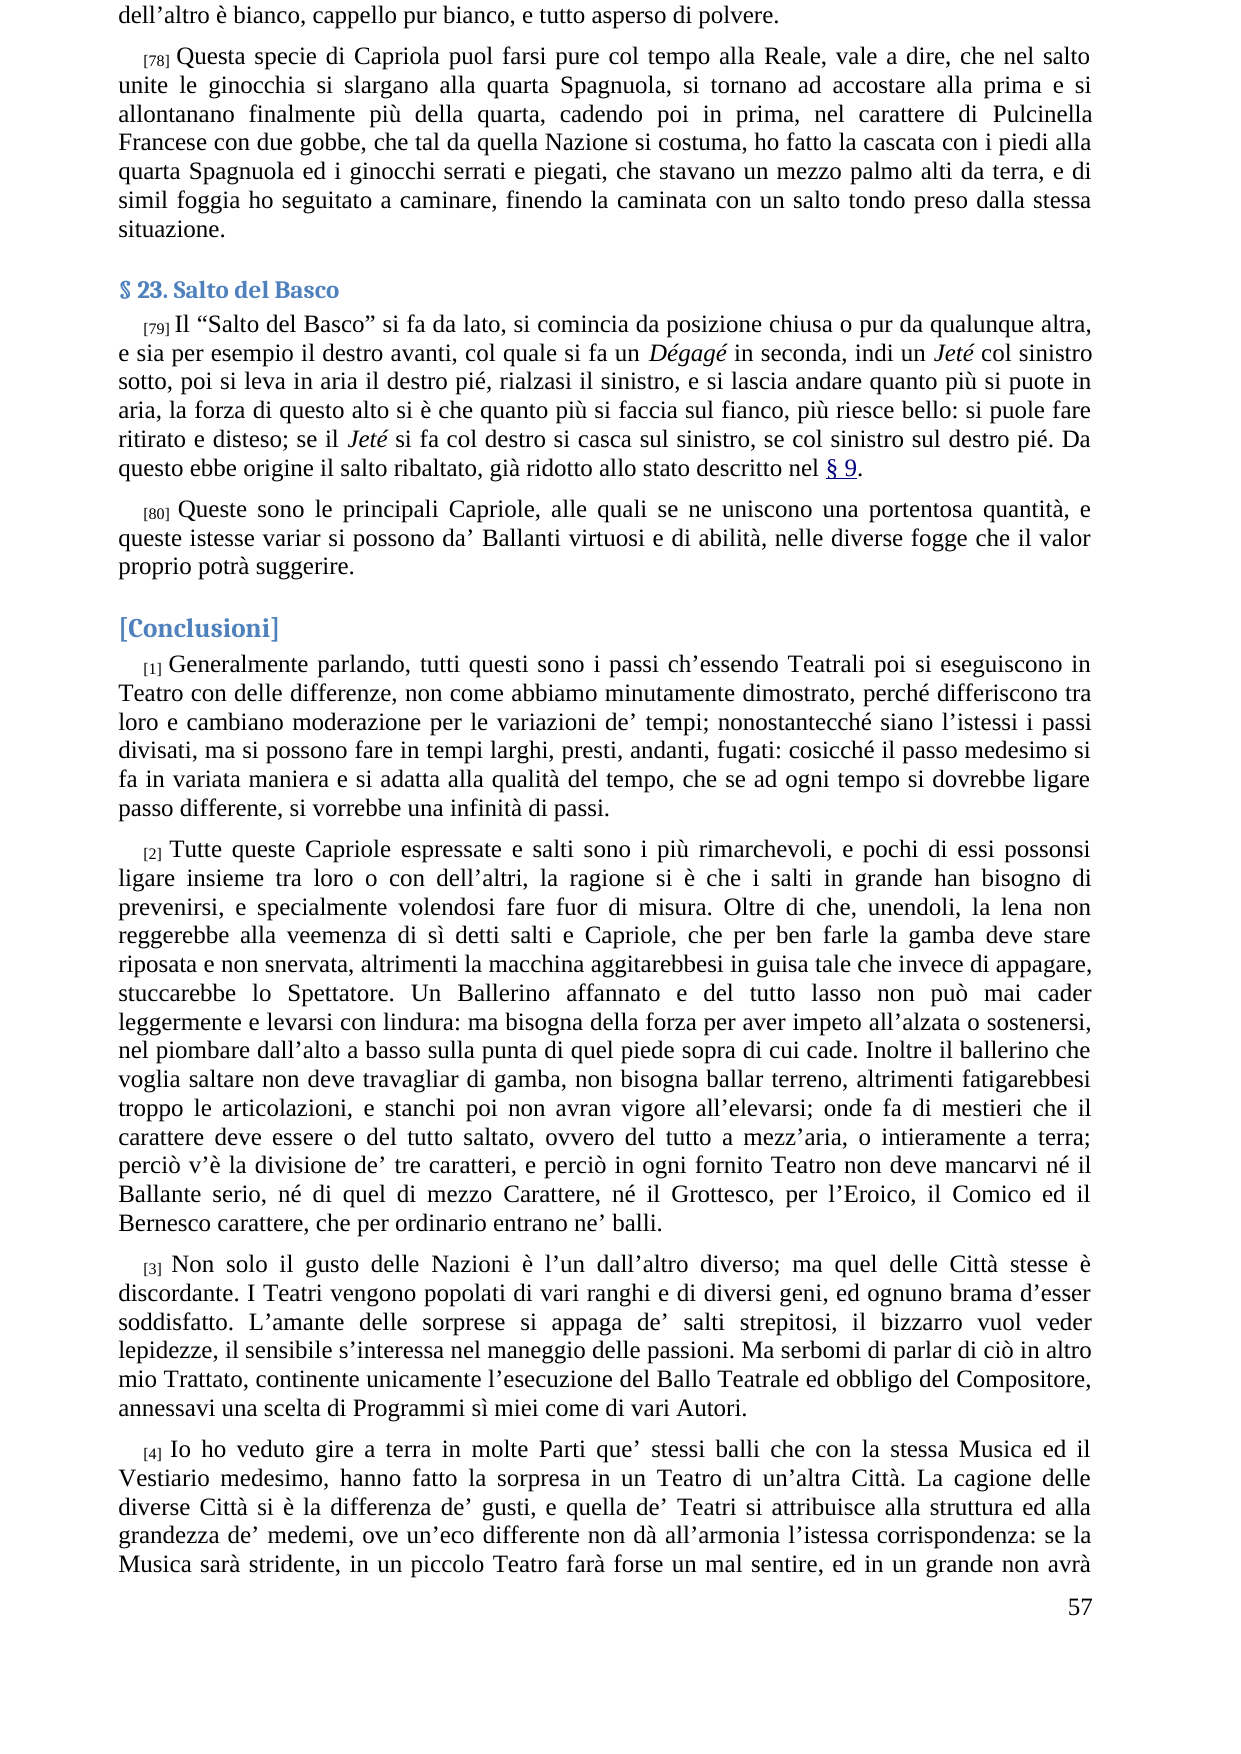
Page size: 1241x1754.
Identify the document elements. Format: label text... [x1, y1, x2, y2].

text [79] Il “Salto del Basco” si fa da lato, si comincia da posizione chiusa o pur da qualunque altra, e sia per esempio il destro avanti, col quale si fa un Dégagé in seconda, indi un Jeté col sinistro sotto, poi si leva in aria il destro pié, rialzasi il sinistro, e si lascia andare quanto più si puote in aria, la forza di questo alto si è che quanto più si faccia sul fianco, più riesce bello: si puole fare ritirato e disteso; se il Jeté si fa col destro si casca sul sinistro, se col sinistro sul destro pié. Da questo ebbe origine il salto ribaltato, già ridotto allo stato descritto nel § 9. [118, 309, 1093, 481]
text [3] Non solo il gusto delle Nazioni è l’un dall’altro diverso; ma quel delle Città stesse è discordante. I Teatri vengono popolati di vari ranghi e di diversi geni, ed ognuno brama d’esser soddisfatto. L’amante delle sorprese si appaga de’ salti strepitosi, il bizzarro vuol veder lepidezze, il sensibile s’interessa nel maneggio delle passioni. Ma serbomi di parlar di ciò in altro mio Trattato, continente unicamente l’esecuzione del Ballo Teatrale ed obbligo del Compositore, annessavi una scelta di Programmi sì miei come di vari Autori. [118, 1249, 1093, 1422]
text [2] Tutte queste Capriole espressate e salti sono i più rimarchevoli, e pochi di essi possonsi ligare insieme tra loro o con dell’altri, la ragione si è che i salti in grande han bisogno di prevenirsi, e specialmente volendosi fare fuor di misura. Oltre di che, unendoli, la lena non reggerebbe alla veemenza di sì detti salti e Capriole, che per ben farle la gamba deve stare riposata e non snervata, altrimenti la macchina aggitarebbesi in guisa tale che invece di appagare, stuccarebbe lo Spettatore. Un Ballerino affannato e del tutto lasso non può mai cader leggermente e levarsi con lindura: ma bisogna della forza per aver impeto all’alzata o sostenersi, nel piombare dall’alto a basso sulla punta di quel piede sopra di cui cade. Inoltre il ballerino che voglia saltare non deve travagliar di gamba, non bisogna ballar terreno, altrimenti fatigarebbesi troppo le articolazioni, e stanchi poi non avran vigore all’elevarsi; onde fa di mestieri che il carattere deve essere o del tutto saltato, ovvero del tutto a mezz’aria, o intieramente a terra; perciò v’è la divisione de’ tre caratteri, e perciò in ogni fornito Teatro non deve mancarvi né il Ballante serio, né di quel di mezzo Carattere, né il Grottesco, per l’Eroico, il Comico ed il Bernesco carattere, che per ordinario entrano ne’ balli. [118, 834, 1093, 1237]
text dell’altro è bianco, cappello pur bianco, e tutto asperso di polvere. [118, 0, 1093, 29]
subtitle [Conclusioni] [118, 613, 1093, 644]
text [4] Io ho veduto gire a terra in molte Parti que’ stessi balli che con la stessa Musica ed il Vestiario medesimo, hanno fatto la sorpresa in un Teatro di un’altra Città. La cagione delle diverse Città si è la differenza de’ gusti, e quella de’ Teatri si attribuisce alla struttura ed alla grandezza de’ medemi, ove un’eco differente non dà all’armonia l’istessa corrispondenza: se la Musica sarà stridente, in un piccolo Teatro farà forse un mal sentire, ed in un grande non avrà [118, 1434, 1093, 1578]
text [1] Generalmente parlando, tutti questi sono i passi ch’essendo Teatrali poi si eseguiscono in Teatro con delle differenze, non come abbiamo minutamente dimostrato, perché differiscono tra loro e cambiano moderazione per le variazioni de’ tempi; nonostantecché siano l’istessi i passi divisati, ma si possono fare in tempi larghi, presti, andanti, fugati: cosicché il passo medesimo si fa in variata maniera e si adatta alla qualità del tempo, che se ad ogni tempo si dovrebbe ligare passo differente, si vorrebbe una infinità di passi. [118, 649, 1093, 822]
subtitle § 23. Salto del Basco [118, 276, 1093, 304]
text [78] Questa specie di Capriola puol farsi pure col tempo alla Reale, vale a dire, che nel salto unite le ginocchia si slargano alla quarta Spagnuola, si tornano ad accostare alla prima e si allontanano finalmente più della quarta, cadendo poi in prima, nel carattere di Pulcinella Francese con due gobbe, che tal da quella Nazione si costuma, ho fatto la cascata con i piedi alla quarta Spagnuola ed i ginocchi serrati e piegati, che stavano un mezzo palmo alti da terra, e di simil foggia ho seguitato a caminare, finendo la caminata con un salto tondo preso dalla stessa situazione. [118, 41, 1093, 242]
text [80] Queste sono le principali Capriole, alle quali se ne uniscono una portentosa quantità, e queste istesse variar si possono da’ Ballanti virtuosi e di abilità, nelle diverse fogge che il valor proprio potrà suggerire. [118, 494, 1093, 580]
